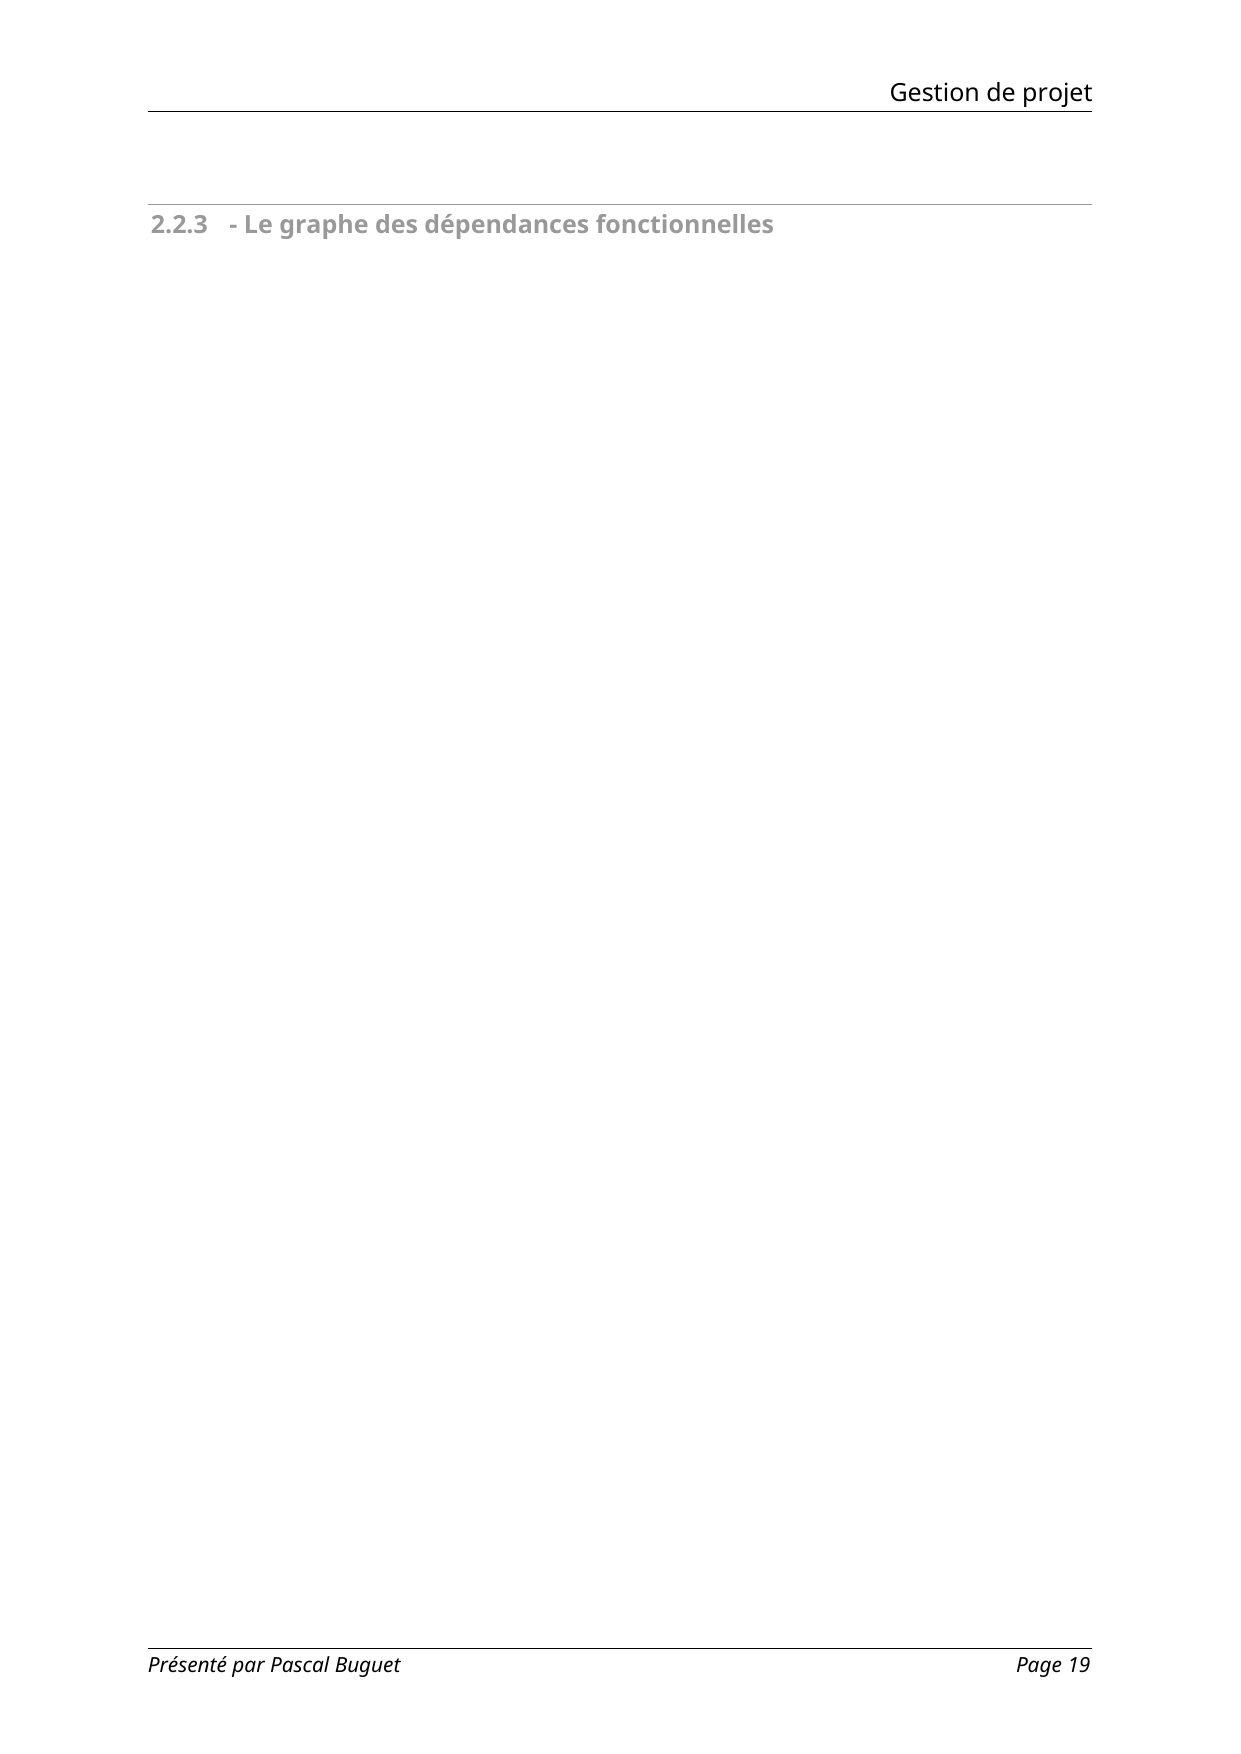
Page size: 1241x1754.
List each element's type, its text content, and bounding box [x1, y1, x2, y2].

subtitle - Le graphe des dépendances fonctionnelles [148, 205, 1092, 244]
